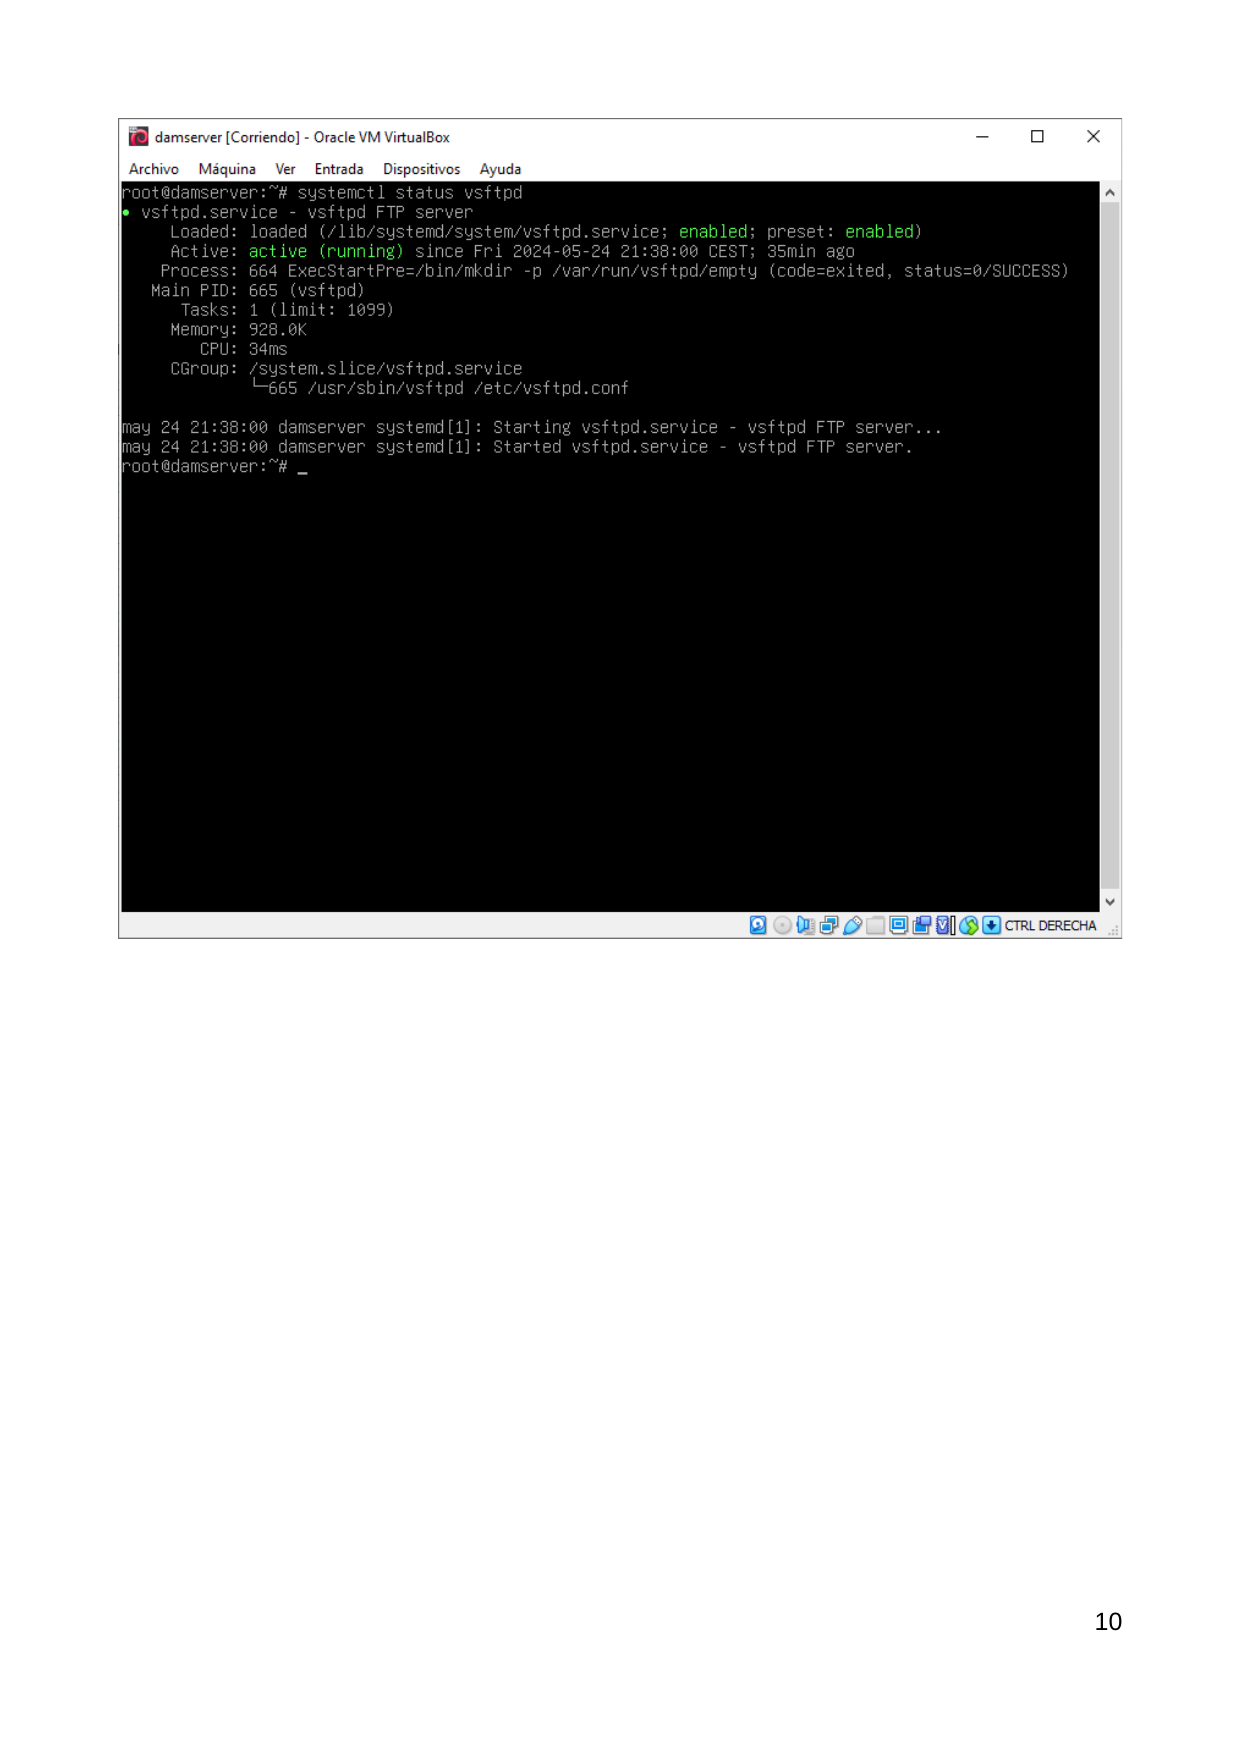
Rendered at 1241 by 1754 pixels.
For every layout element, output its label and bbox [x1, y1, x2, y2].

picture [118, 118, 1123, 939]
